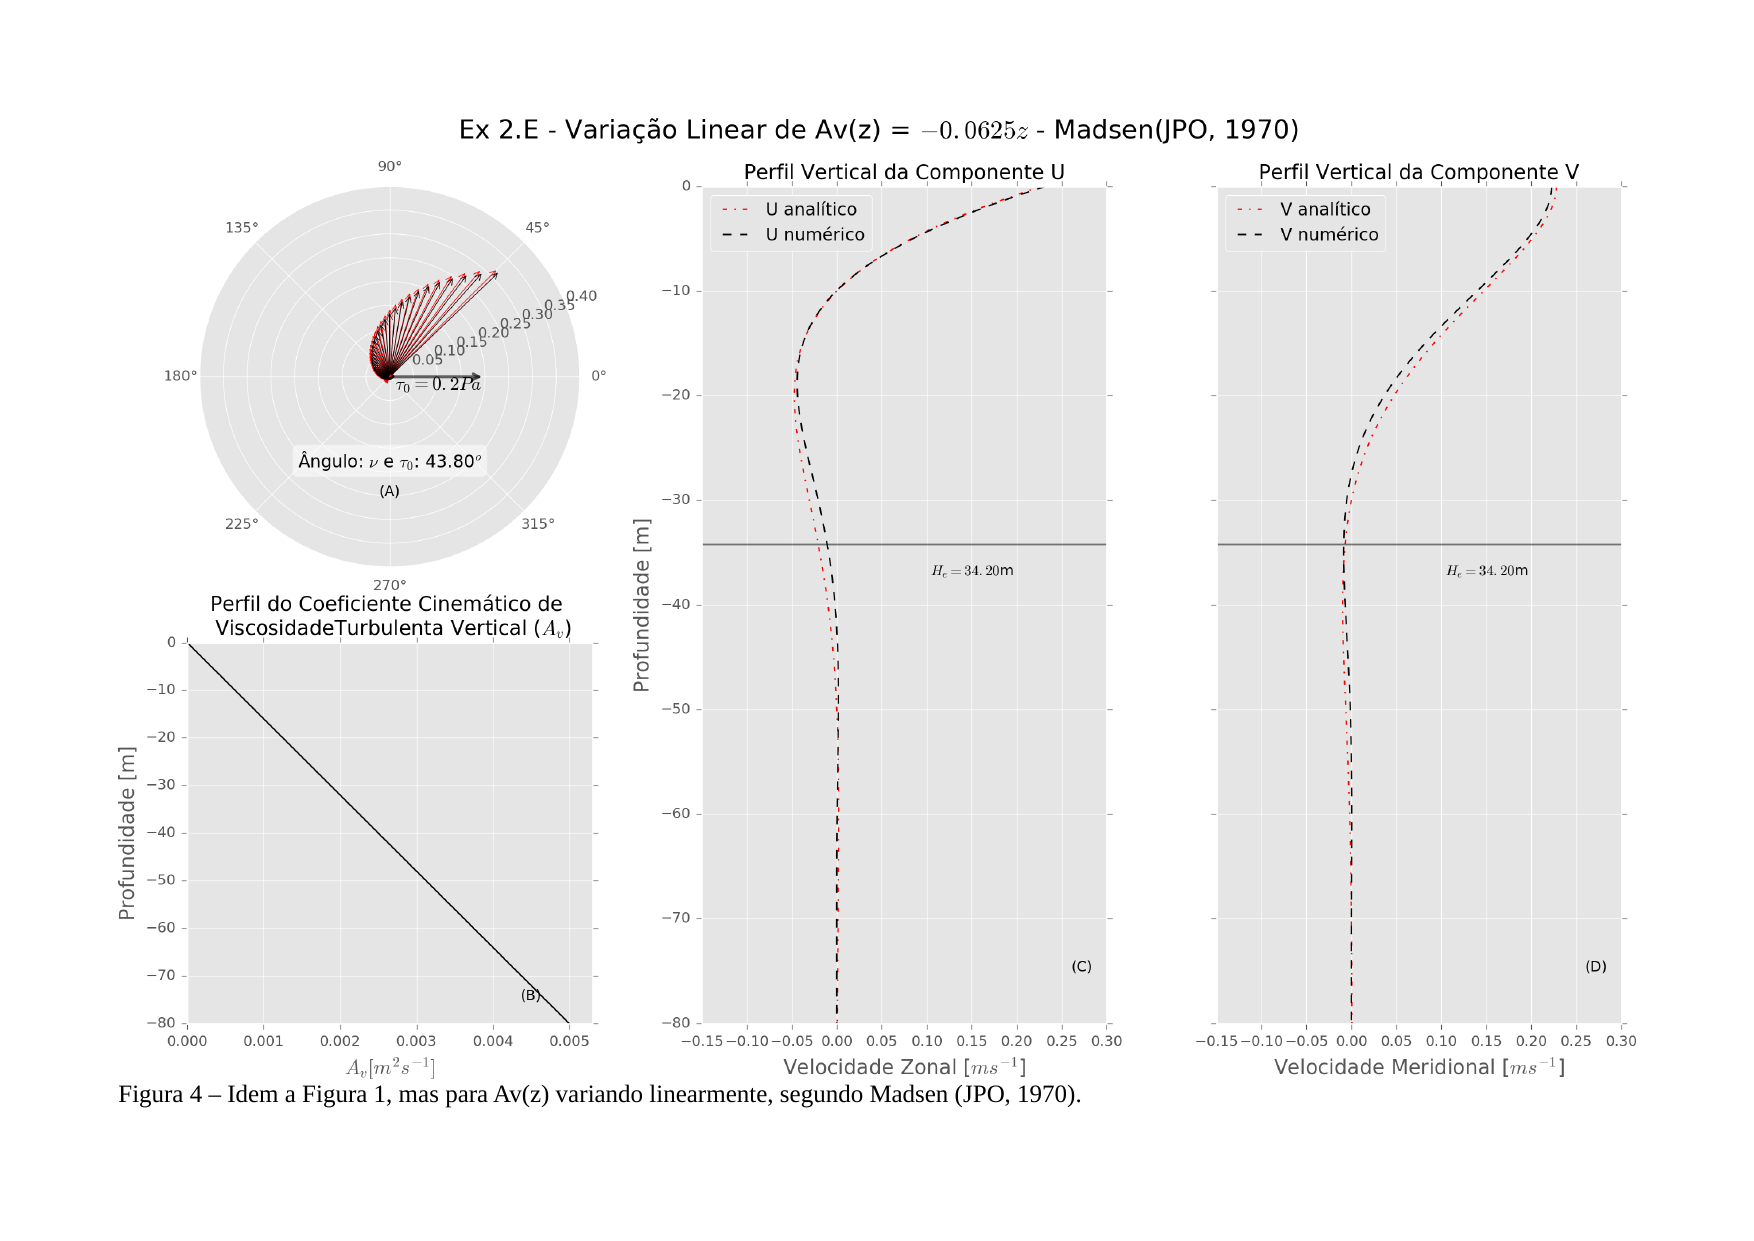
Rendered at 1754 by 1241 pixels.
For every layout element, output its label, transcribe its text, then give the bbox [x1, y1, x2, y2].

text Figura 4 – Idem a Figura 1, mas para Av(z) variando linearmente, segundo Madsen (JPO, 1970). [118, 1079, 1636, 1107]
picture [118, 118, 1636, 1079]
